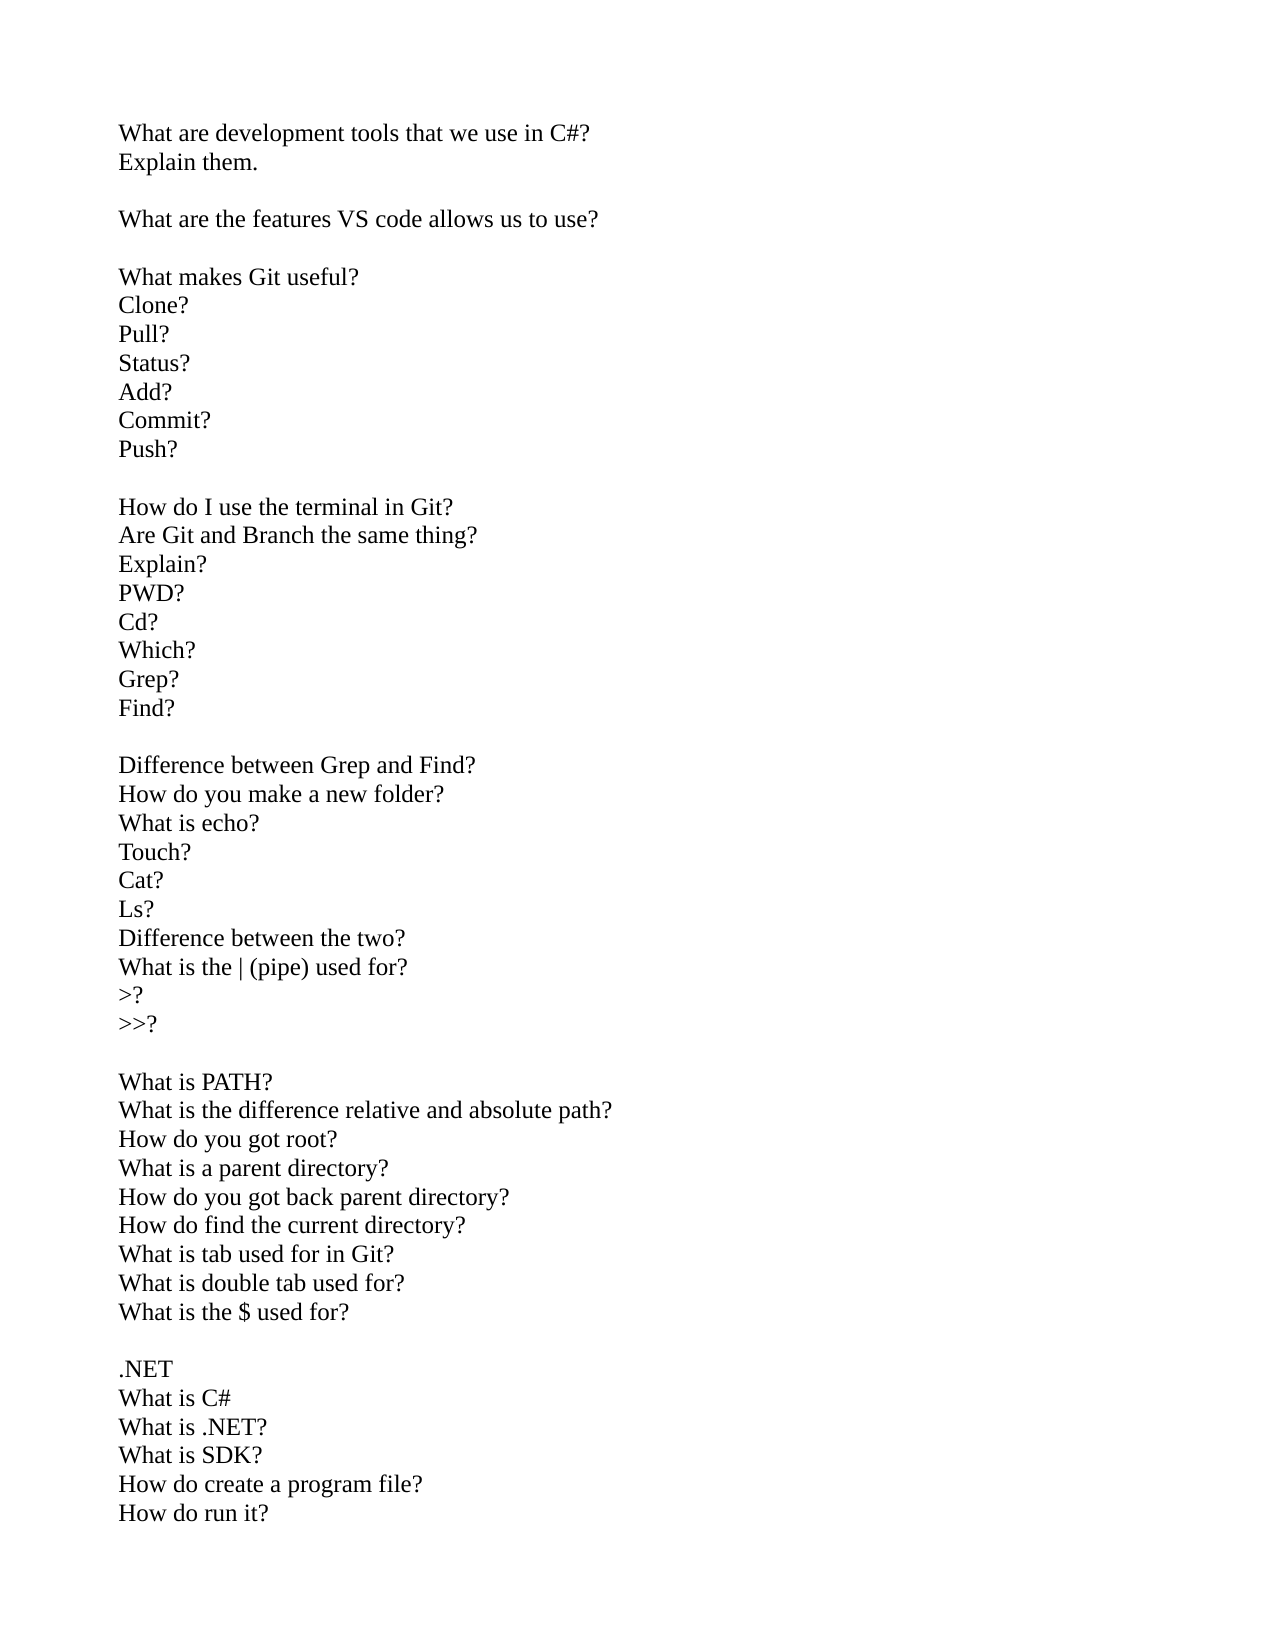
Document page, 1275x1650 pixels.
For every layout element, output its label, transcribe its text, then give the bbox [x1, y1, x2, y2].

text What is PATH? [118, 1067, 1157, 1096]
text Explain them. [118, 147, 1157, 176]
text What is double tab used for? [118, 1268, 1157, 1297]
text How do create a program file? [118, 1469, 1157, 1498]
text Find? [118, 693, 1157, 722]
text How do you got back parent directory? [118, 1182, 1157, 1211]
text Commit? [118, 406, 1157, 434]
text What are the features VS code allows us to use? [118, 204, 1157, 233]
text What is the difference relative and absolute path? [118, 1096, 1157, 1124]
text >? [118, 981, 1157, 1009]
text What is SDK? [118, 1441, 1157, 1469]
text Difference between the two? [118, 923, 1157, 952]
text Touch? [118, 837, 1157, 866]
text How do run it? [118, 1498, 1157, 1527]
text Which? [118, 636, 1157, 664]
text What is .NET? [118, 1412, 1157, 1441]
text What is a parent directory? [118, 1153, 1157, 1182]
text How do I use the terminal in Git? [118, 492, 1157, 521]
text How do you make a new folder? [118, 779, 1157, 808]
text Ls? [118, 894, 1157, 923]
text What is the | (pipe) used for? [118, 952, 1157, 981]
text What is tab used for in Git? [118, 1239, 1157, 1268]
text Cd? [118, 607, 1157, 636]
text Pull? [118, 319, 1157, 348]
text What is echo? [118, 808, 1157, 837]
text Grep? [118, 664, 1157, 693]
text Difference between Grep and Find? [118, 751, 1157, 779]
text How do you got root? [118, 1124, 1157, 1153]
text How do find the current directory? [118, 1211, 1157, 1239]
text Cat? [118, 866, 1157, 894]
text Are Git and Branch the same thing? [118, 521, 1157, 549]
text What is C# [118, 1383, 1157, 1412]
text Add? [118, 377, 1157, 406]
text >>? [118, 1009, 1157, 1038]
text Status? [118, 348, 1157, 377]
text What is the $ used for? [118, 1297, 1157, 1326]
text Push? [118, 434, 1157, 463]
text What are development tools that we use in C#? [118, 118, 1157, 147]
text Clone? [118, 291, 1157, 319]
text PWD? [118, 578, 1157, 607]
text Explain? [118, 549, 1157, 578]
text What makes Git useful? [118, 262, 1157, 291]
text .NET [118, 1354, 1157, 1383]
